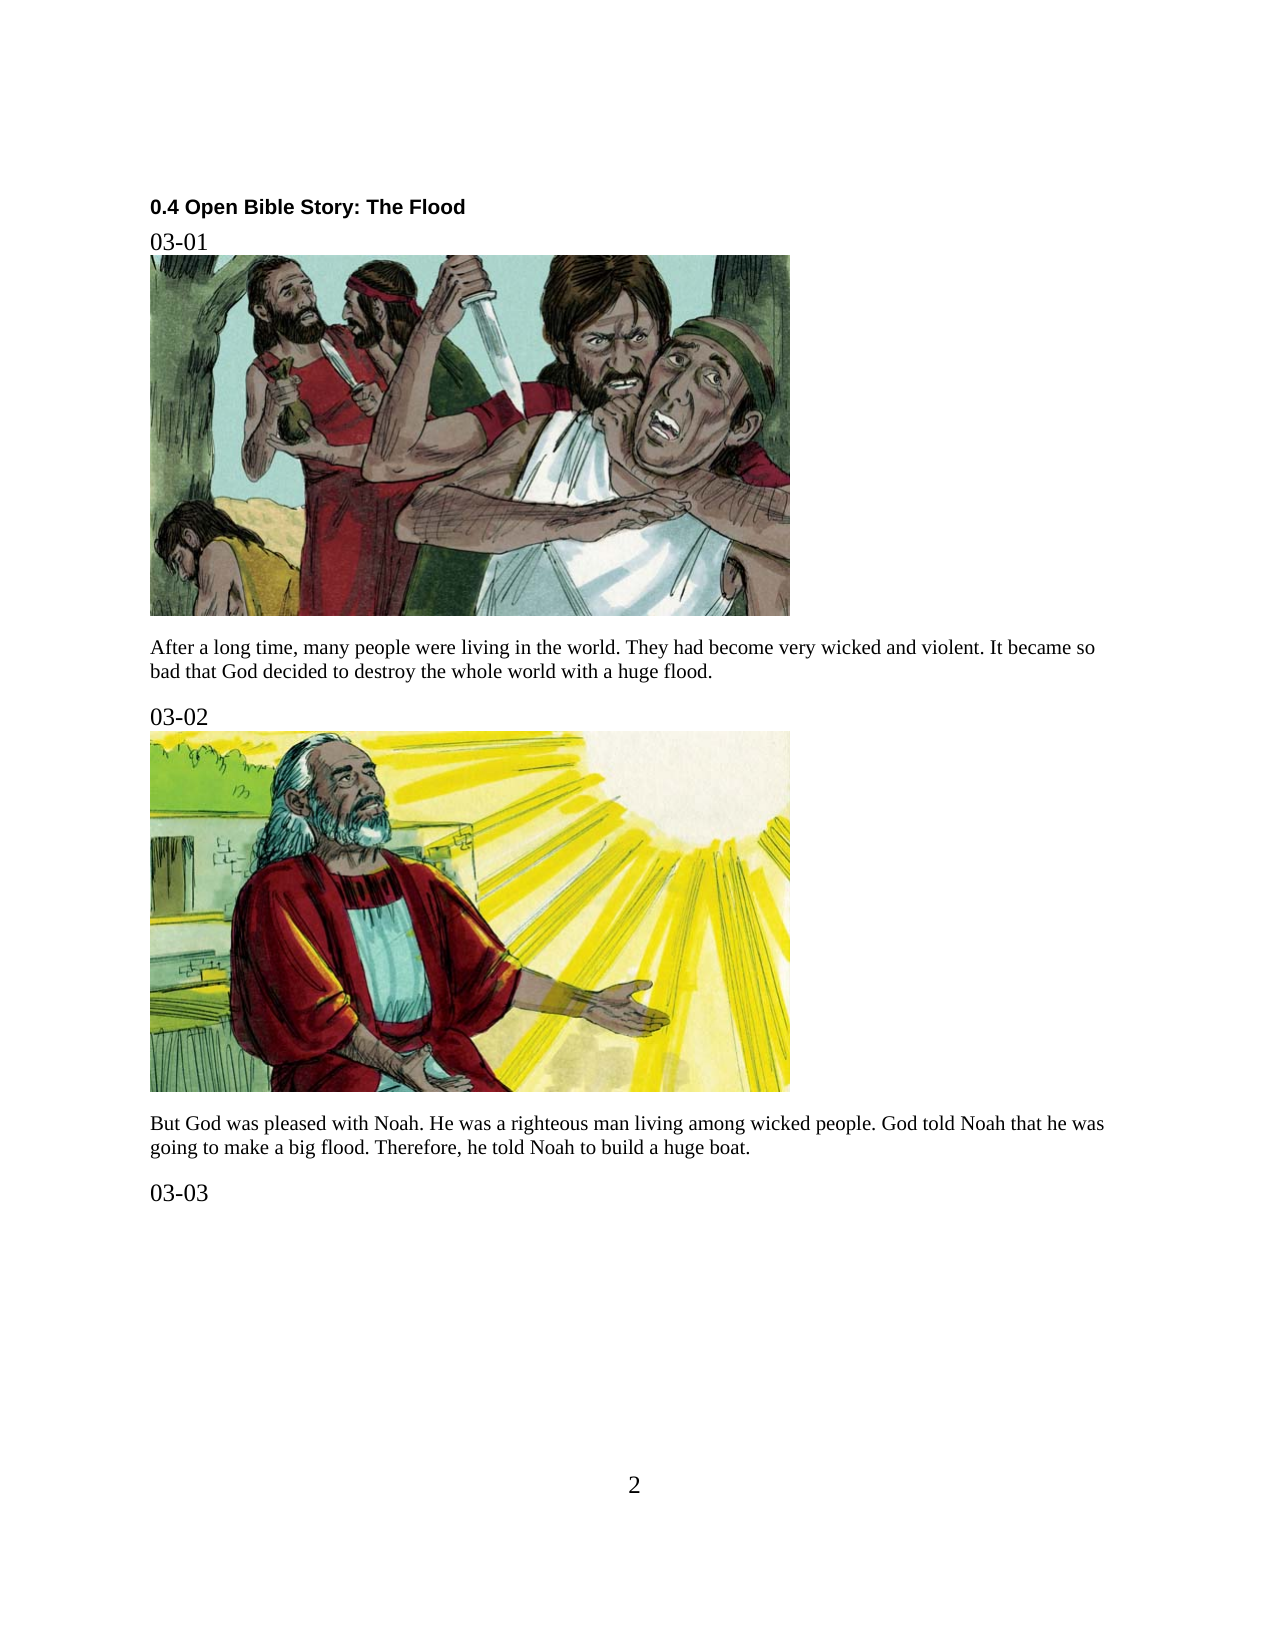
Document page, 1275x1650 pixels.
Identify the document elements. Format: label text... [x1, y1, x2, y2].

picture [150, 731, 790, 1092]
text After a long time, many people were living in the world. They had become very wicked and violent. It became so bad that God decided to destroy the whole world with a huge flood. [150, 635, 1125, 683]
text But God was pleased with Noah. He was a righteous man living among wicked people. God told Noah that he was going to make a big flood. Therefore, he told Noah to build a huge boat. [150, 1111, 1125, 1159]
subtitle 0.4 Open Bible Story: The Flood [150, 195, 1125, 219]
subtitle 03-03 [150, 1178, 1125, 1207]
picture [150, 255, 790, 616]
subtitle 03-01 [150, 227, 1125, 255]
subtitle 03-02 [150, 702, 1125, 731]
